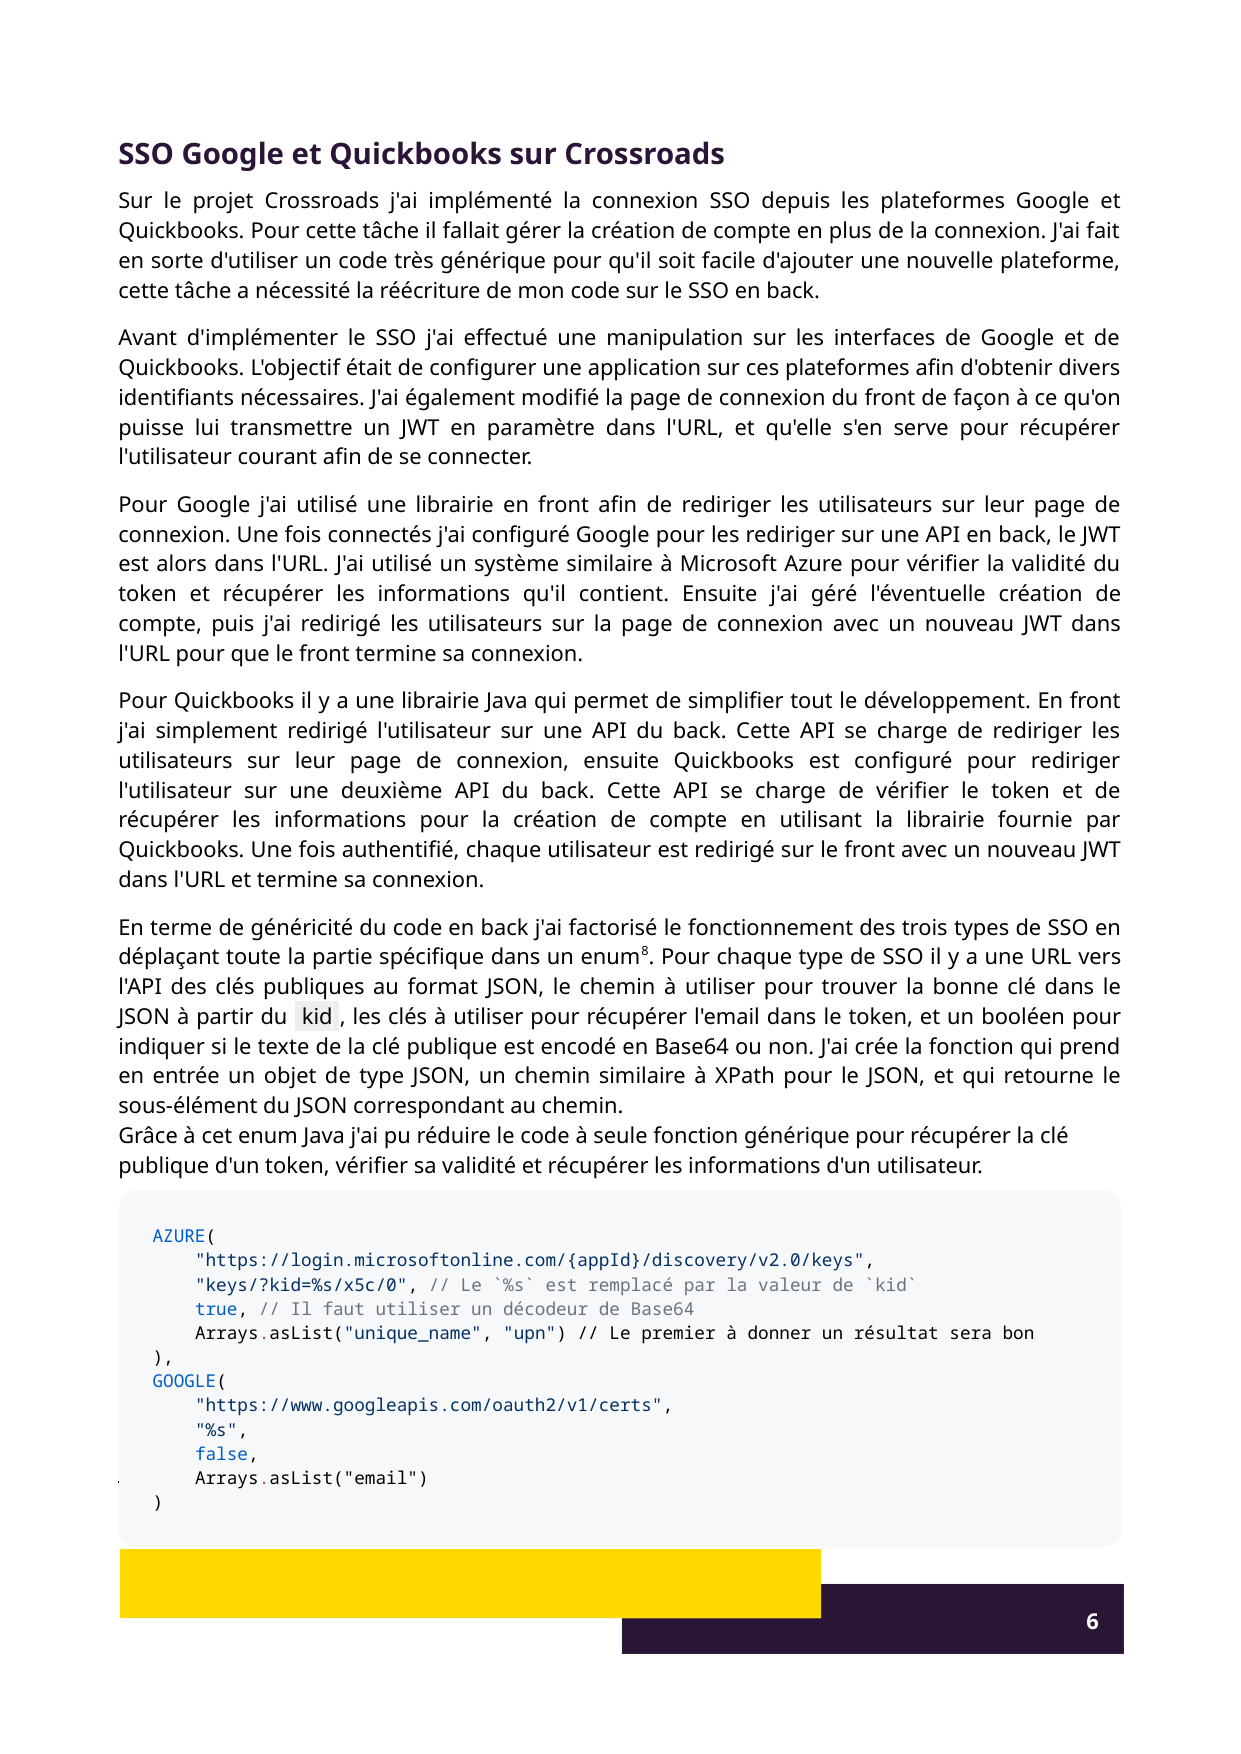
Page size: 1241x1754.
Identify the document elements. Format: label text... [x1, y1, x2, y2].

text Grâce à cet enum Java j'ai pu réduire le code à seule fonction générique pour récupérer la clé publique d'un token, vérifier sa validité et récupérer les informations d'un utilisateur. [118, 1120, 1122, 1179]
text Avant d'implémenter le SSO j'ai effectué une manipulation sur les interfaces de Google et de Quickbooks. L'objectif était de configurer une application sur ces plateformes afin d'obtenir divers identifiants nécessaires. J'ai également modifié la page de connexion du front de façon à ce qu'on puisse lui transmettre un JWT en paramètre dans l'URL, et qu'elle s'en serve pour récupérer l'utilisateur courant afin de se connecter. [118, 322, 1122, 471]
text En terme de généricité du code en back j'ai factorisé le fonctionnement des trois types de SSO en déplaçant toute la partie spécifique dans un enum. Pour chaque type de SSO il y a une URL vers l'API des clés publiques au format JSON, le chemin à utiliser pour trouver la bonne clé dans le JSON à partir du kid , les clés à utiliser pour récupérer l'email dans le token, et un booléen pour indiquer si le texte de la clé publique est encodé en Base64 ou non. J'ai crée la fonction qui prend en entrée un objet de type JSON, un chemin similaire à XPath pour le JSON, et qui retourne le sous-élément du JSON correspondant au chemin. [118, 911, 1122, 1120]
text Sur le projet Crossroads j'ai implémenté la connexion SSO depuis les plateformes Google et Quickbooks. Pour cette tâche il fallait gérer la création de compte en plus de la connexion. J'ai fait en sorte d'utiliser un code très générique pour qu'il soit facile d'ajouter une nouvelle plateforme, cette tâche a nécessité la réécriture de mon code sur le SSO en back. [118, 185, 1122, 304]
text Pour Google j'ai utilisé une librairie en front afin de rediriger les utilisateurs sur leur page de connexion. Une fois connectés j'ai configuré Google pour les rediriger sur une API en back, le JWT est alors dans l'URL. J'ai utilisé un système similaire à Microsoft Azure pour vérifier la validité du token et récupérer les informations qu'il contient. Ensuite j'ai géré l'éventuelle création de compte, puis j'ai redirigé les utilisateurs sur la page de connexion avec un nouveau JWT dans l'URL pour que le front termine sa connexion. [118, 489, 1122, 667]
subtitle SSO Google et Quickbooks sur Crossroads [118, 133, 1122, 173]
picture [119, 1549, 1124, 1654]
text Pour Quickbooks il y a une librairie Java qui permet de simplifier tout le développement. En front j'ai simplement redirigé l'utilisateur sur une API du back. Cette API se charge de rediriger les utilisateurs sur leur page de connexion, ensuite Quickbooks est configuré pour rediriger l'utilisateur sur une deuxième API du back. Cette API se charge de vérifier le token et de récupérer les informations pour la création de compte en utilisant la librairie fournie par Quickbooks. Une fois authentifié, chaque utilisateur est redirigé sur le front avec un nouveau JWT dans l'URL et termine sa connexion. [118, 685, 1122, 894]
